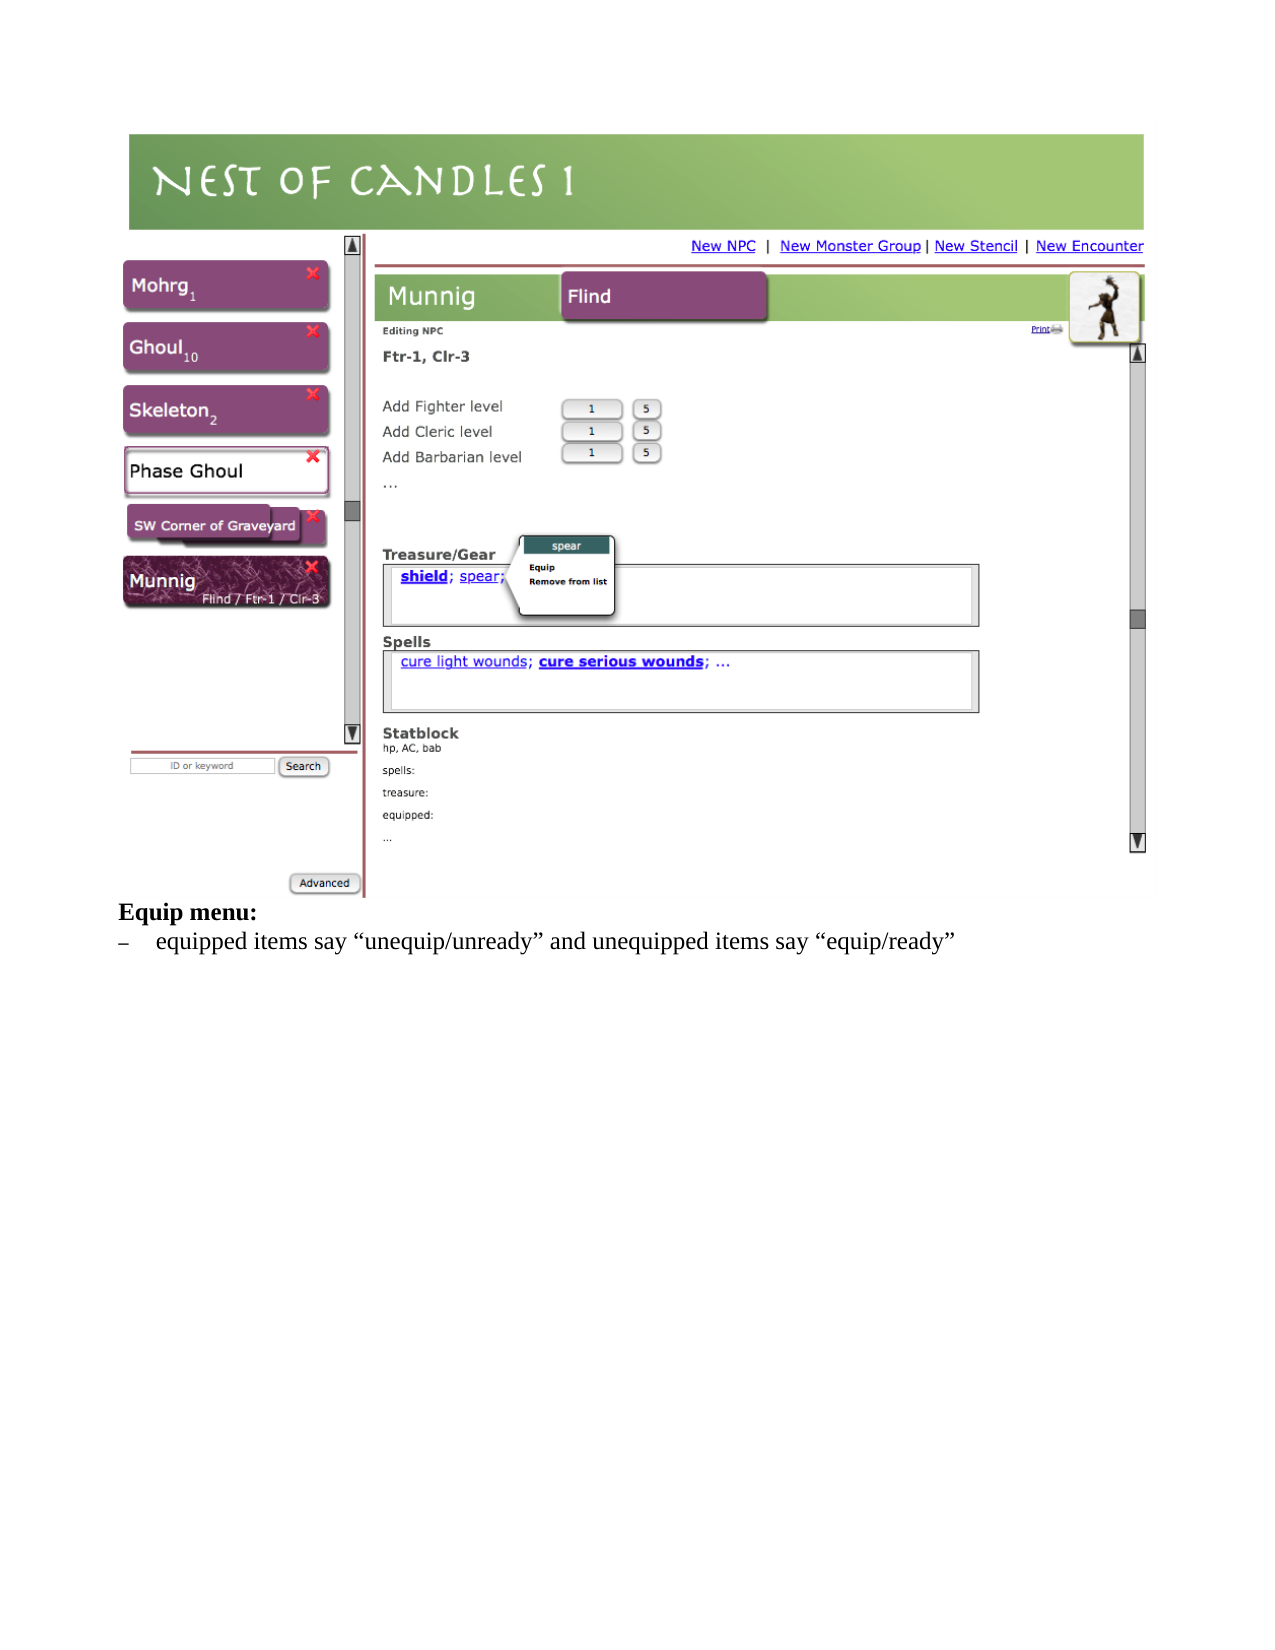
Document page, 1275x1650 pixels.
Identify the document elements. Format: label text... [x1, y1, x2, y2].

text Equip menu: [118, 898, 1157, 926]
picture [118, 118, 1157, 898]
list equipped items say “unequip/unready” and unequipped items say “equip/ready” [118, 926, 1157, 955]
